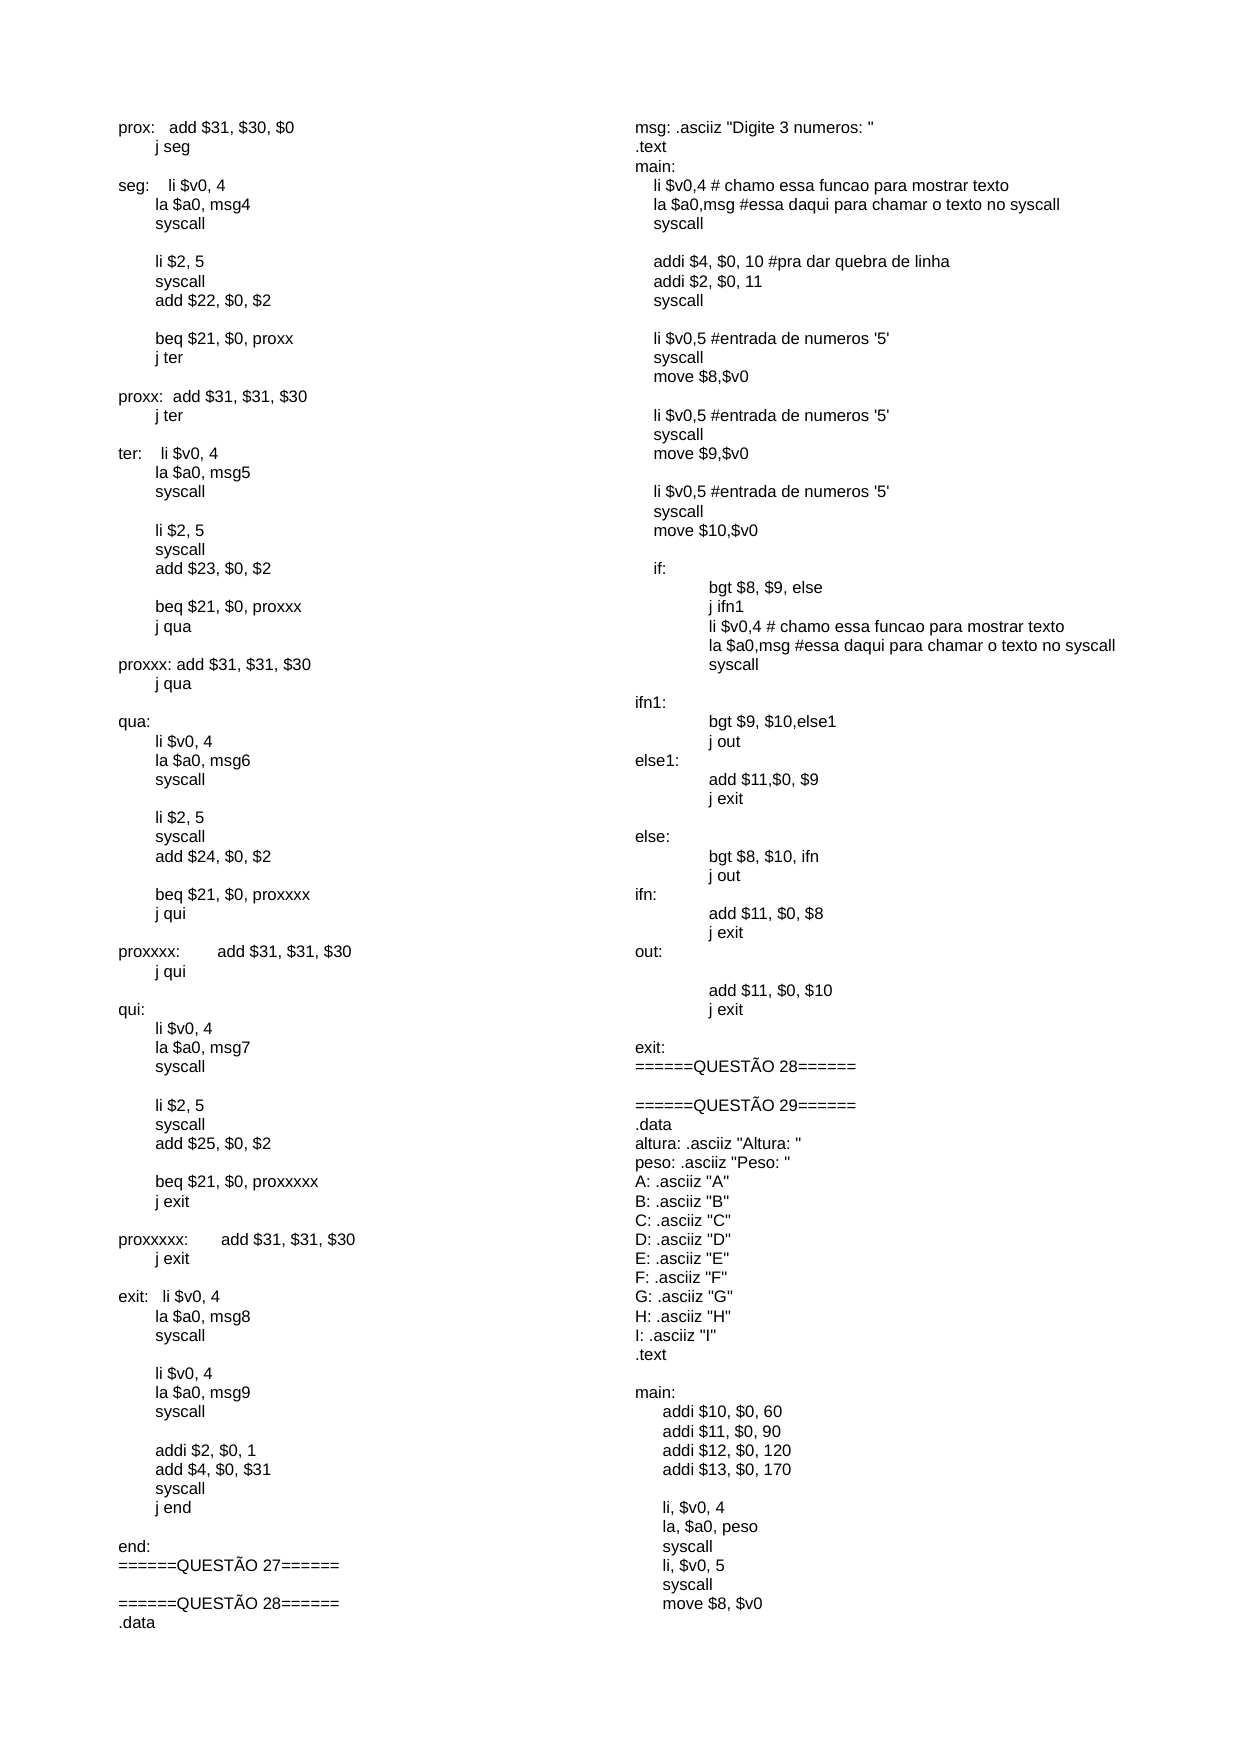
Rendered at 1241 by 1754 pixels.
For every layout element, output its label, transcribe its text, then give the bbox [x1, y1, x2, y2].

text syscall [118, 1057, 605, 1076]
text la $a0, msg8 [118, 1306, 605, 1326]
text addi $4, $0, 10 #pra dar quebra de linha [635, 252, 1122, 271]
text addi $10, $0, 60 [635, 1402, 1122, 1421]
text syscall [118, 214, 605, 233]
text j qui [118, 961, 605, 981]
text prox: add $31, $30, $0 [118, 118, 605, 137]
text out: [635, 942, 1122, 961]
text main: [635, 1383, 1122, 1402]
text li $2, 5 [118, 521, 605, 540]
text j exit [118, 1191, 605, 1211]
text syscall [118, 770, 605, 789]
text beq $21, $0, proxx [118, 329, 605, 348]
text li $v0,5 #entrada de numeros '5' [635, 406, 1122, 425]
text move $10,$v0 [635, 521, 1122, 540]
text bgt $8, $9, else [635, 578, 1122, 597]
text main: [635, 156, 1122, 176]
text la $a0, msg6 [118, 751, 605, 770]
text syscall [118, 540, 605, 559]
text j exit [118, 1249, 605, 1268]
text la $a0, msg5 [118, 463, 605, 482]
text syscall [635, 655, 1122, 674]
text ======QUESTÃO 28====== [635, 1057, 1122, 1076]
text li $v0,4 # chamo essa funcao para mostrar texto [635, 176, 1122, 195]
text C: .asciiz "C" [635, 1211, 1122, 1230]
text syscall [635, 425, 1122, 444]
text proxxxxx: add $31, $31, $30 [118, 1230, 605, 1249]
text move $9,$v0 [635, 444, 1122, 463]
text seg: li $v0, 4 [118, 176, 605, 195]
text j end [118, 1498, 605, 1517]
text j seg [118, 137, 605, 156]
text j exit [635, 923, 1122, 942]
text li, $v0, 4 [635, 1498, 1122, 1517]
text j out [635, 866, 1122, 885]
text j exit [635, 789, 1122, 808]
text ======QUESTÃO 29====== [635, 1096, 1122, 1115]
text ======QUESTÃO 27====== [118, 1556, 605, 1575]
text else1: [635, 751, 1122, 770]
text add $4, $0, $31 [118, 1460, 605, 1479]
text if: [635, 559, 1122, 578]
text syscall [635, 348, 1122, 367]
text addi $13, $0, 170 [635, 1460, 1122, 1479]
text syscall [635, 1536, 1122, 1556]
text j exit [635, 1000, 1122, 1019]
text move $8,$v0 [635, 367, 1122, 386]
text la $a0, msg4 [118, 195, 605, 214]
text li $2, 5 [118, 808, 605, 827]
text qua: [118, 712, 605, 731]
text syscall [635, 214, 1122, 233]
text li $v0,5 #entrada de numeros '5' [635, 482, 1122, 501]
text addi $2, $0, 1 [118, 1441, 605, 1460]
text j ter [118, 406, 605, 425]
text qui: [118, 1000, 605, 1019]
text li, $v0, 5 [635, 1556, 1122, 1575]
text .text [635, 137, 1122, 156]
text ifn1: [635, 693, 1122, 712]
text msg: .asciiz "Digite 3 numeros: " [635, 118, 1122, 137]
text .data [118, 1613, 605, 1632]
text la, $a0, peso [635, 1517, 1122, 1536]
text bgt $9, $10,else1 [635, 712, 1122, 731]
text syscall [118, 827, 605, 846]
text else: [635, 827, 1122, 846]
text peso: .asciiz "Peso: " [635, 1153, 1122, 1172]
text exit: li $v0, 4 [118, 1287, 605, 1306]
text G: .asciiz "G" [635, 1287, 1122, 1306]
text ter: li $v0, 4 [118, 444, 605, 463]
text li $v0, 4 [118, 731, 605, 751]
text la $a0, msg9 [118, 1383, 605, 1402]
text syscall [118, 1479, 605, 1498]
text D: .asciiz "D" [635, 1230, 1122, 1249]
text move $8, $v0 [635, 1594, 1122, 1613]
text li $v0, 4 [118, 1019, 605, 1038]
text addi $2, $0, 11 [635, 271, 1122, 291]
text end: [118, 1536, 605, 1556]
text j qua [118, 674, 605, 693]
text addi $12, $0, 120 [635, 1441, 1122, 1460]
text li $2, 5 [118, 252, 605, 271]
text add $11,$0, $9 [635, 770, 1122, 789]
text la $a0,msg #essa daqui para chamar o texto no syscall [635, 636, 1122, 655]
text la $a0, msg7 [118, 1038, 605, 1057]
text li $v0,5 #entrada de numeros '5' [635, 329, 1122, 348]
text j ifn1 [635, 597, 1122, 616]
text B: .asciiz "B" [635, 1191, 1122, 1211]
text syscall [118, 271, 605, 291]
text add $22, $0, $2 [118, 291, 605, 310]
text E: .asciiz "E" [635, 1249, 1122, 1268]
text syscall [118, 1402, 605, 1421]
text j qui [118, 904, 605, 923]
text la $a0,msg #essa daqui para chamar o texto no syscall [635, 195, 1122, 214]
text li $v0, 4 [118, 1364, 605, 1383]
text li $v0,4 # chamo essa funcao para mostrar texto [635, 616, 1122, 636]
text j out [635, 731, 1122, 751]
text F: .asciiz "F" [635, 1268, 1122, 1287]
text j qua [118, 616, 605, 636]
text add $25, $0, $2 [118, 1134, 605, 1153]
text H: .asciiz "H" [635, 1306, 1122, 1326]
text syscall [118, 1326, 605, 1345]
text proxxxx: add $31, $31, $30 [118, 942, 605, 961]
text syscall [118, 482, 605, 501]
text addi $11, $0, 90 [635, 1421, 1122, 1441]
text add $11, $0, $10 [635, 981, 1122, 1000]
text altura: .asciiz "Altura: " [635, 1134, 1122, 1153]
text A: .asciiz "A" [635, 1172, 1122, 1191]
text add $23, $0, $2 [118, 559, 605, 578]
text syscall [635, 1575, 1122, 1594]
text .text [635, 1345, 1122, 1364]
text beq $21, $0, proxxxxx [118, 1172, 605, 1191]
text j ter [118, 348, 605, 367]
text proxxx: add $31, $31, $30 [118, 655, 605, 674]
text add $24, $0, $2 [118, 846, 605, 866]
text I: .asciiz "I" [635, 1326, 1122, 1345]
text beq $21, $0, proxxx [118, 597, 605, 616]
text syscall [635, 291, 1122, 310]
text proxx: add $31, $31, $30 [118, 386, 605, 406]
text ======QUESTÃO 28====== [118, 1594, 605, 1613]
text beq $21, $0, proxxxx [118, 885, 605, 904]
text bgt $8, $10, ifn [635, 846, 1122, 866]
text syscall [118, 1115, 605, 1134]
text exit: [635, 1038, 1122, 1057]
text .data [635, 1115, 1122, 1134]
text add $11, $0, $8 [635, 904, 1122, 923]
text li $2, 5 [118, 1096, 605, 1115]
text syscall [635, 501, 1122, 521]
text ifn: [635, 885, 1122, 904]
